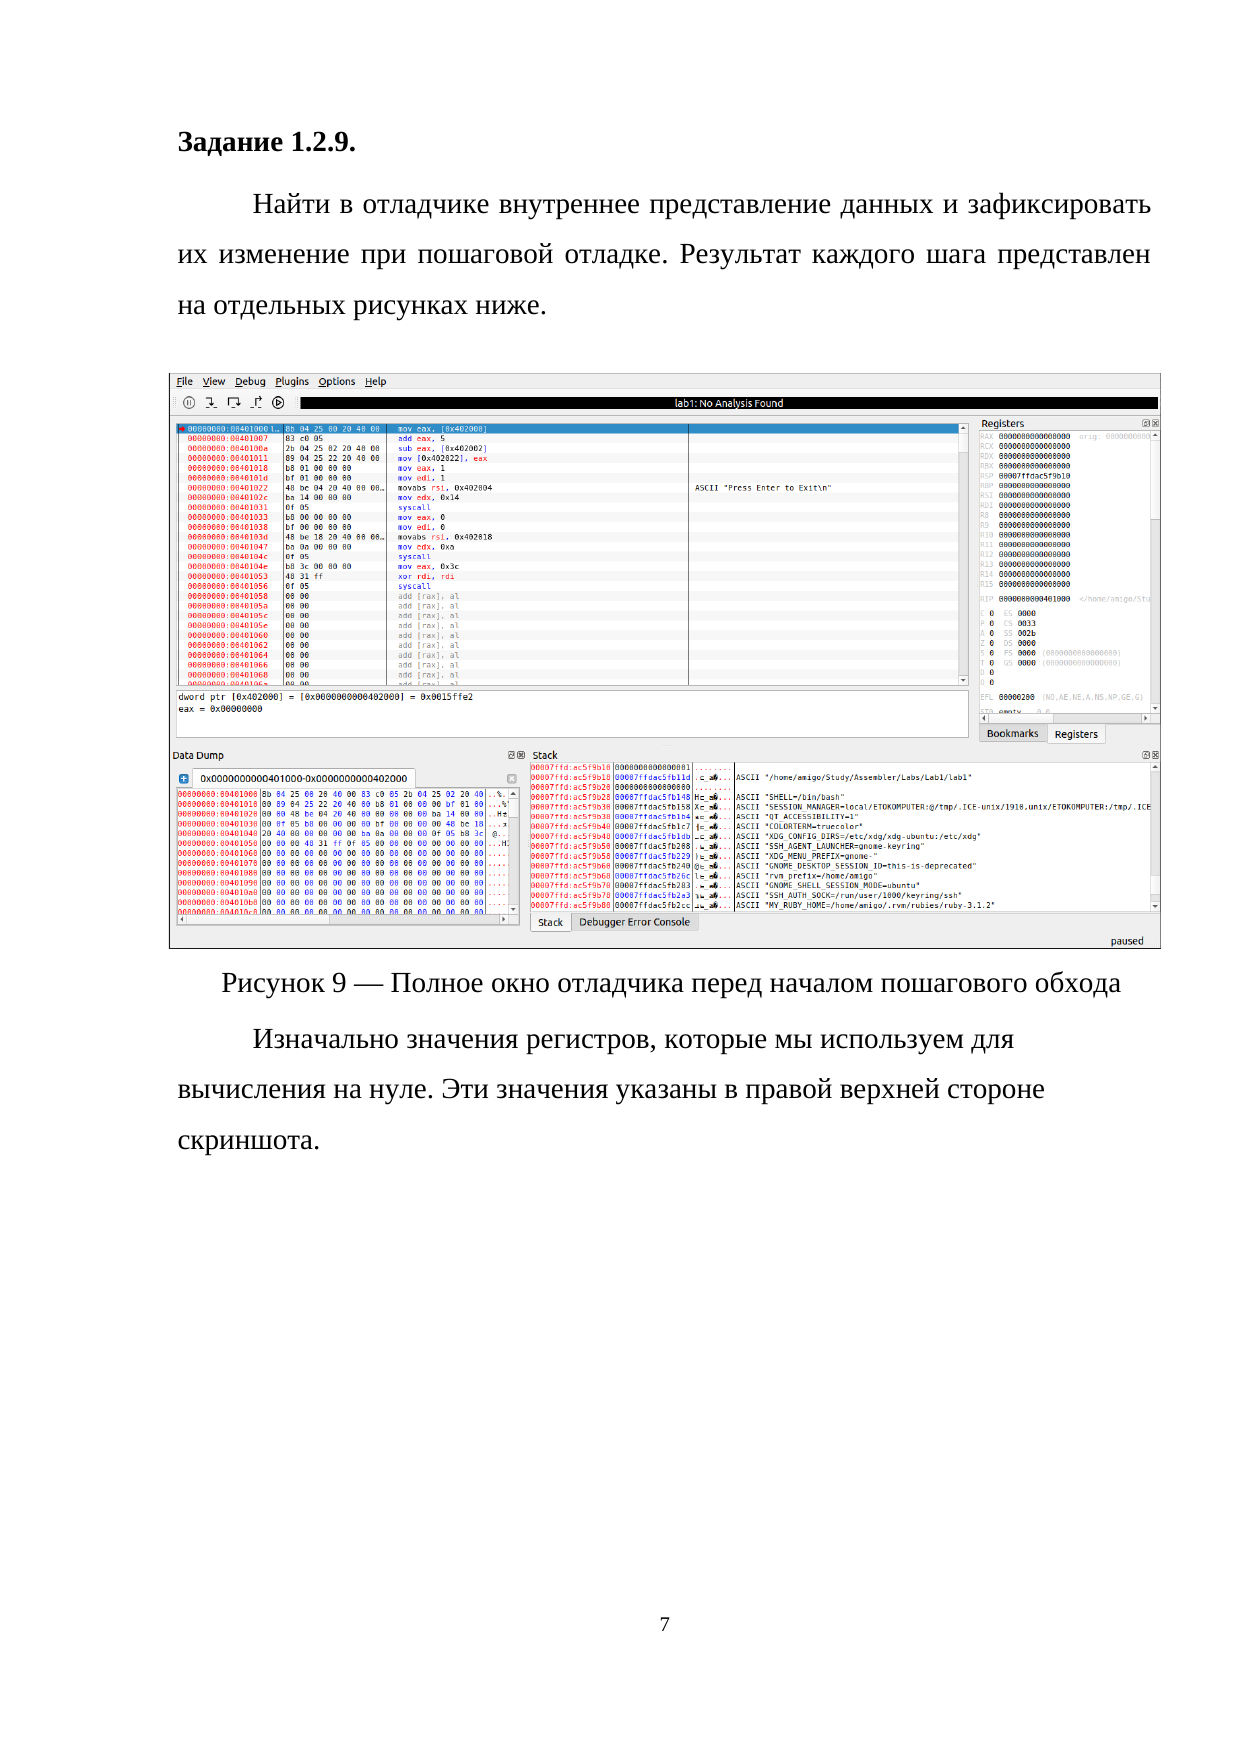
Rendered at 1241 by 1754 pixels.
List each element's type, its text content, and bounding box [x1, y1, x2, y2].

text Рисунок 9 — Полное окно отладчика перед началом пошагового обхода [177, 949, 1152, 999]
text Задание 1.2.9. [177, 124, 1152, 158]
picture [168, 373, 1161, 949]
text [177, 349, 1152, 373]
text Изначально значения регистров, которые мы используем для вычисления на нуле. Эти значения указаны в правой верхней стороне скриншота. [177, 1021, 1152, 1156]
text Найти в отладчике внутреннее представление данных и зафиксировать их изменение при пошаговой отладке. Результат каждого шага представлен на отдельных рисунках ниже. [177, 186, 1152, 320]
